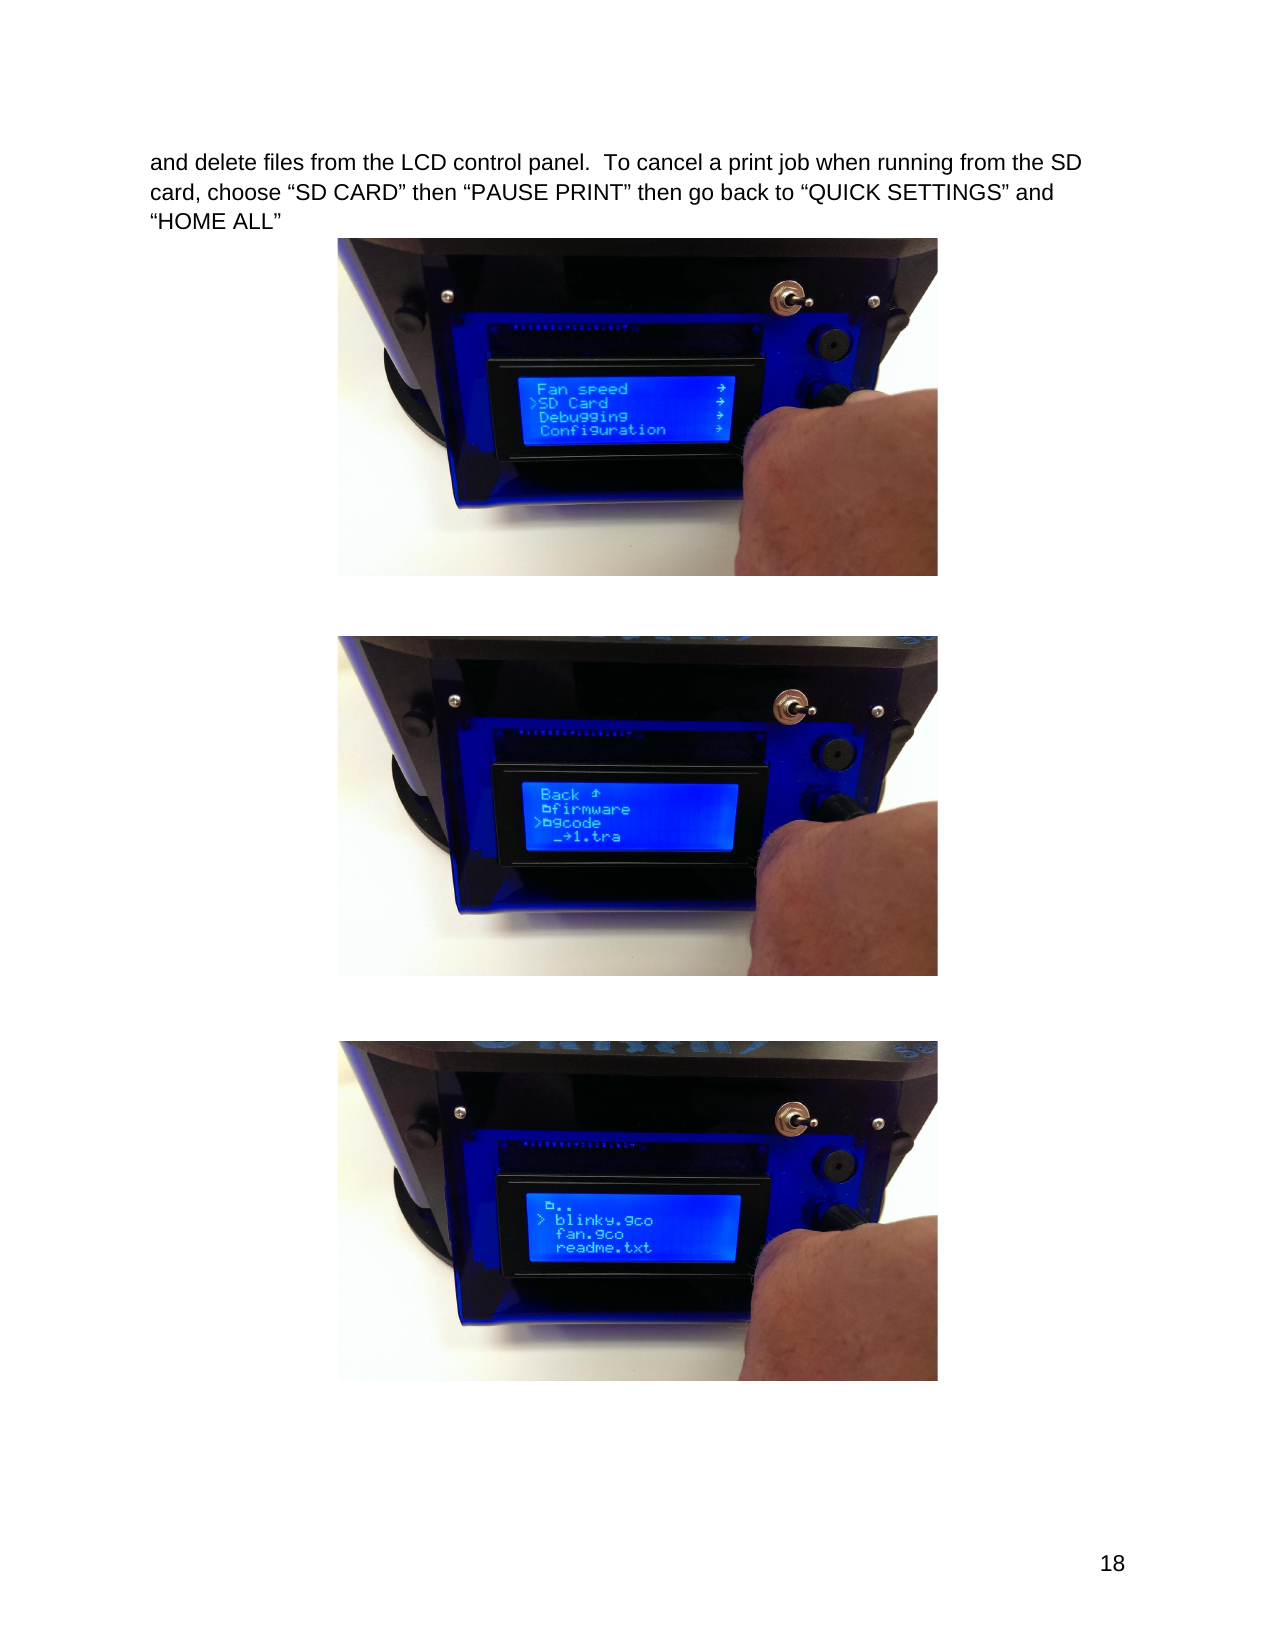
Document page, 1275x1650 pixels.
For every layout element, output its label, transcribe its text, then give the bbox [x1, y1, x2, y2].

picture [337, 1041, 938, 1381]
text and delete files from the LCD control panel. To cancel a print job when running from the SD card, choose “SD CARD” then “PAUSE PRINT” then go back to “QUICK SETTINGS” and “HOME ALL” [150, 150, 1125, 234]
picture [337, 636, 938, 976]
picture [337, 238, 938, 576]
